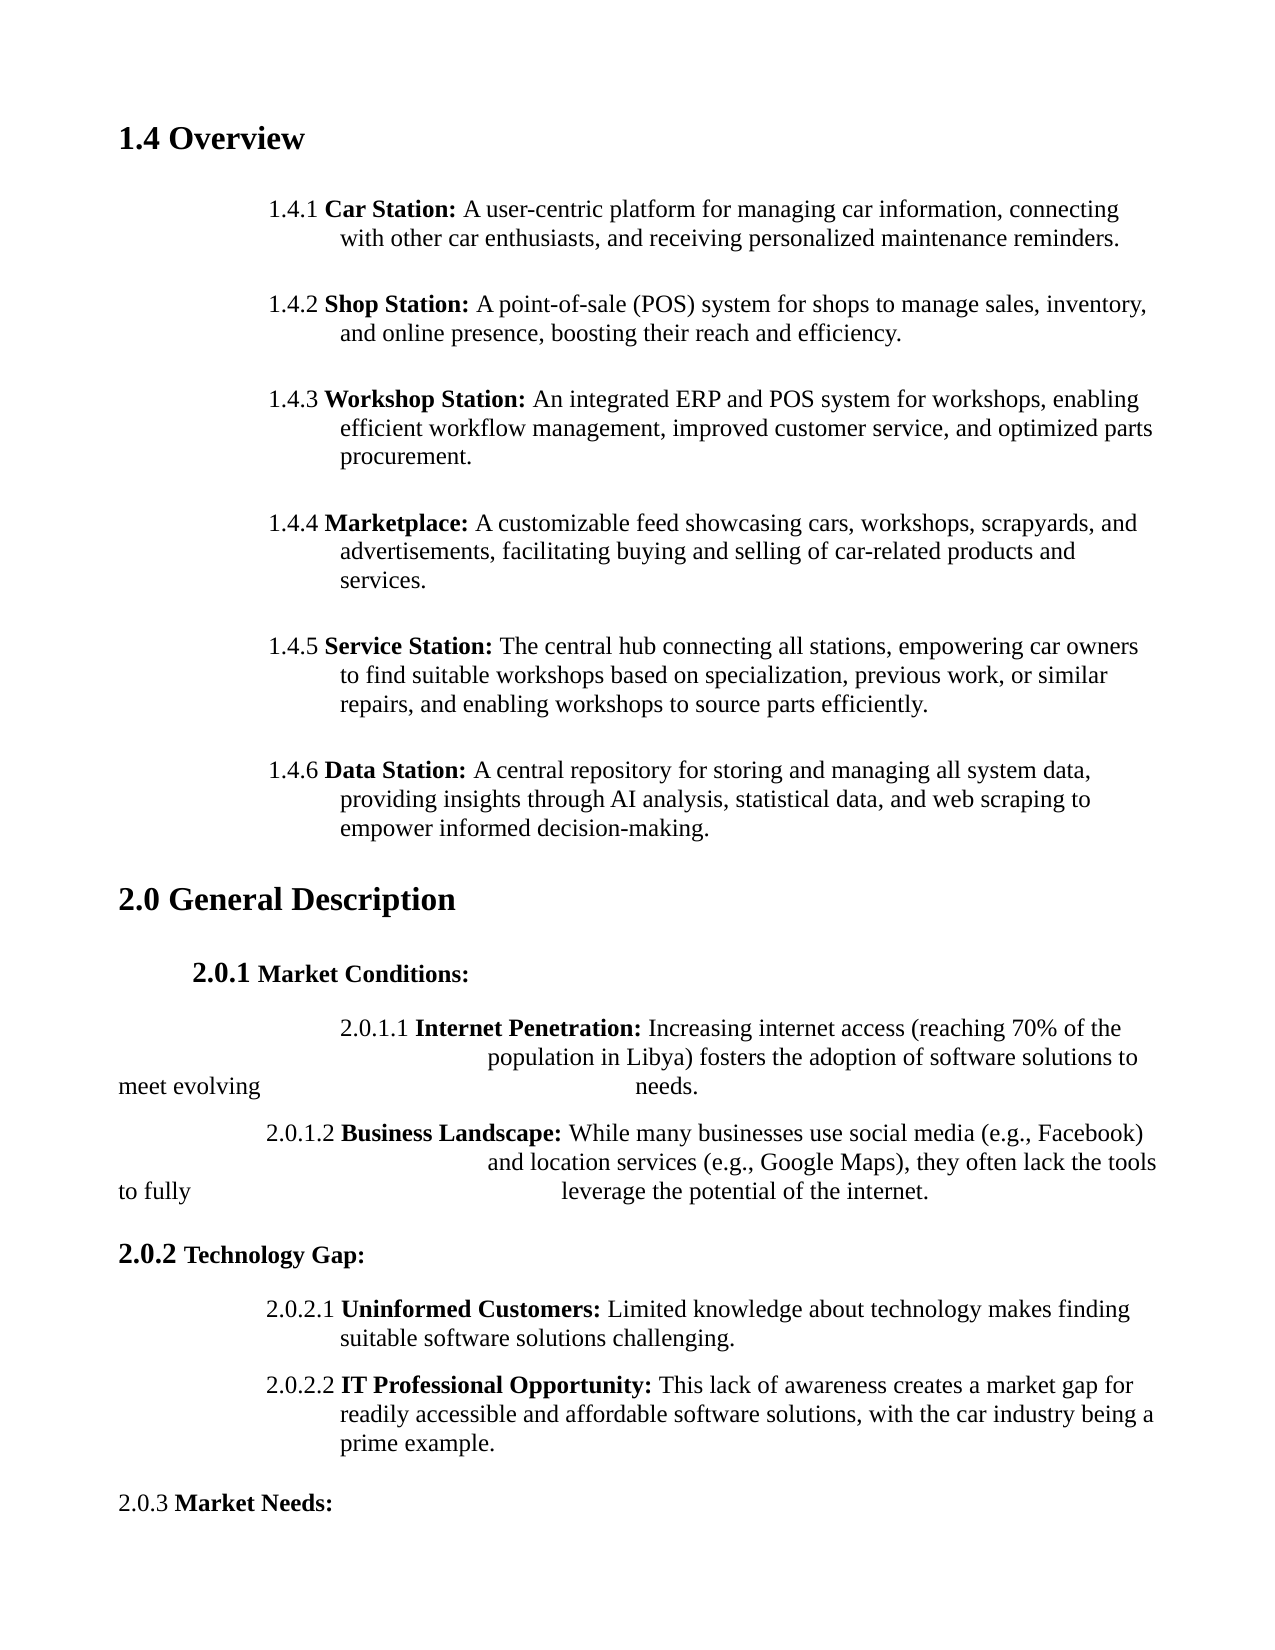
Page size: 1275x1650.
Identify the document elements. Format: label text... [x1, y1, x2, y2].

subtitle 1.4.2 Shop Station: A point-of-sale (POS) system for shops to manage sales, inventory, and online presence, boosting their reach and efficiency. [118, 289, 1157, 346]
subtitle 2.0.1 Market Conditions: [118, 955, 1157, 988]
subtitle 2.0.2.1 Uninformed Customers: Limited knowledge about technology makes finding suitable software solutions challenging. [118, 1294, 1157, 1352]
subtitle 2.0 General Description [118, 879, 1157, 917]
subtitle 1.4.1 Car Station: A user-centric platform for managing car information, connecting with other car enthusiasts, and receiving personalized maintenance reminders. [118, 194, 1157, 251]
subtitle 1.4.4 Marketplace: A customizable feed showcasing cars, workshops, scrapyards, and advertisements, facilitating buying and selling of car-related products and services. [118, 508, 1157, 594]
subtitle 2.0.1.1 Internet Penetration: Increasing internet access (reaching 70% of the population in Libya) fosters the adoption of software solutions to meet evolving needs. [118, 1013, 1157, 1099]
subtitle 2.0.2 Technology Gap: [118, 1236, 1157, 1269]
subtitle 1.4.3 Workshop Station: An integrated ERP and POS system for workshops, enabling efficient workflow management, improved customer service, and optimized parts procurement. [118, 384, 1157, 470]
subtitle 2.0.1.2 Business Landscape: While many businesses use social media (e.g., Facebook) and location services (e.g., Google Maps), they often lack the tools to fully leverage the potential of the internet. [118, 1118, 1157, 1204]
subtitle 1.4.5 Service Station: The central hub connecting all stations, empowering car owners to find suitable workshops based on specialization, previous work, or similar repairs, and enabling workshops to source parts efficiently. [118, 631, 1157, 718]
subtitle 1.4.6 Data Station: A central repository for storing and managing all system data, providing insights through AI analysis, statistical data, and web scraping to empower informed decision-making. [118, 755, 1157, 841]
subtitle 1.4 Overview [118, 118, 1157, 156]
subtitle 2.0.2.2 IT Professional Opportunity: This lack of awareness creates a market gap for readily accessible and affordable software solutions, with the car industry being a prime example. [118, 1371, 1157, 1457]
subtitle 2.0.3 Market Needs: [118, 1488, 1157, 1517]
